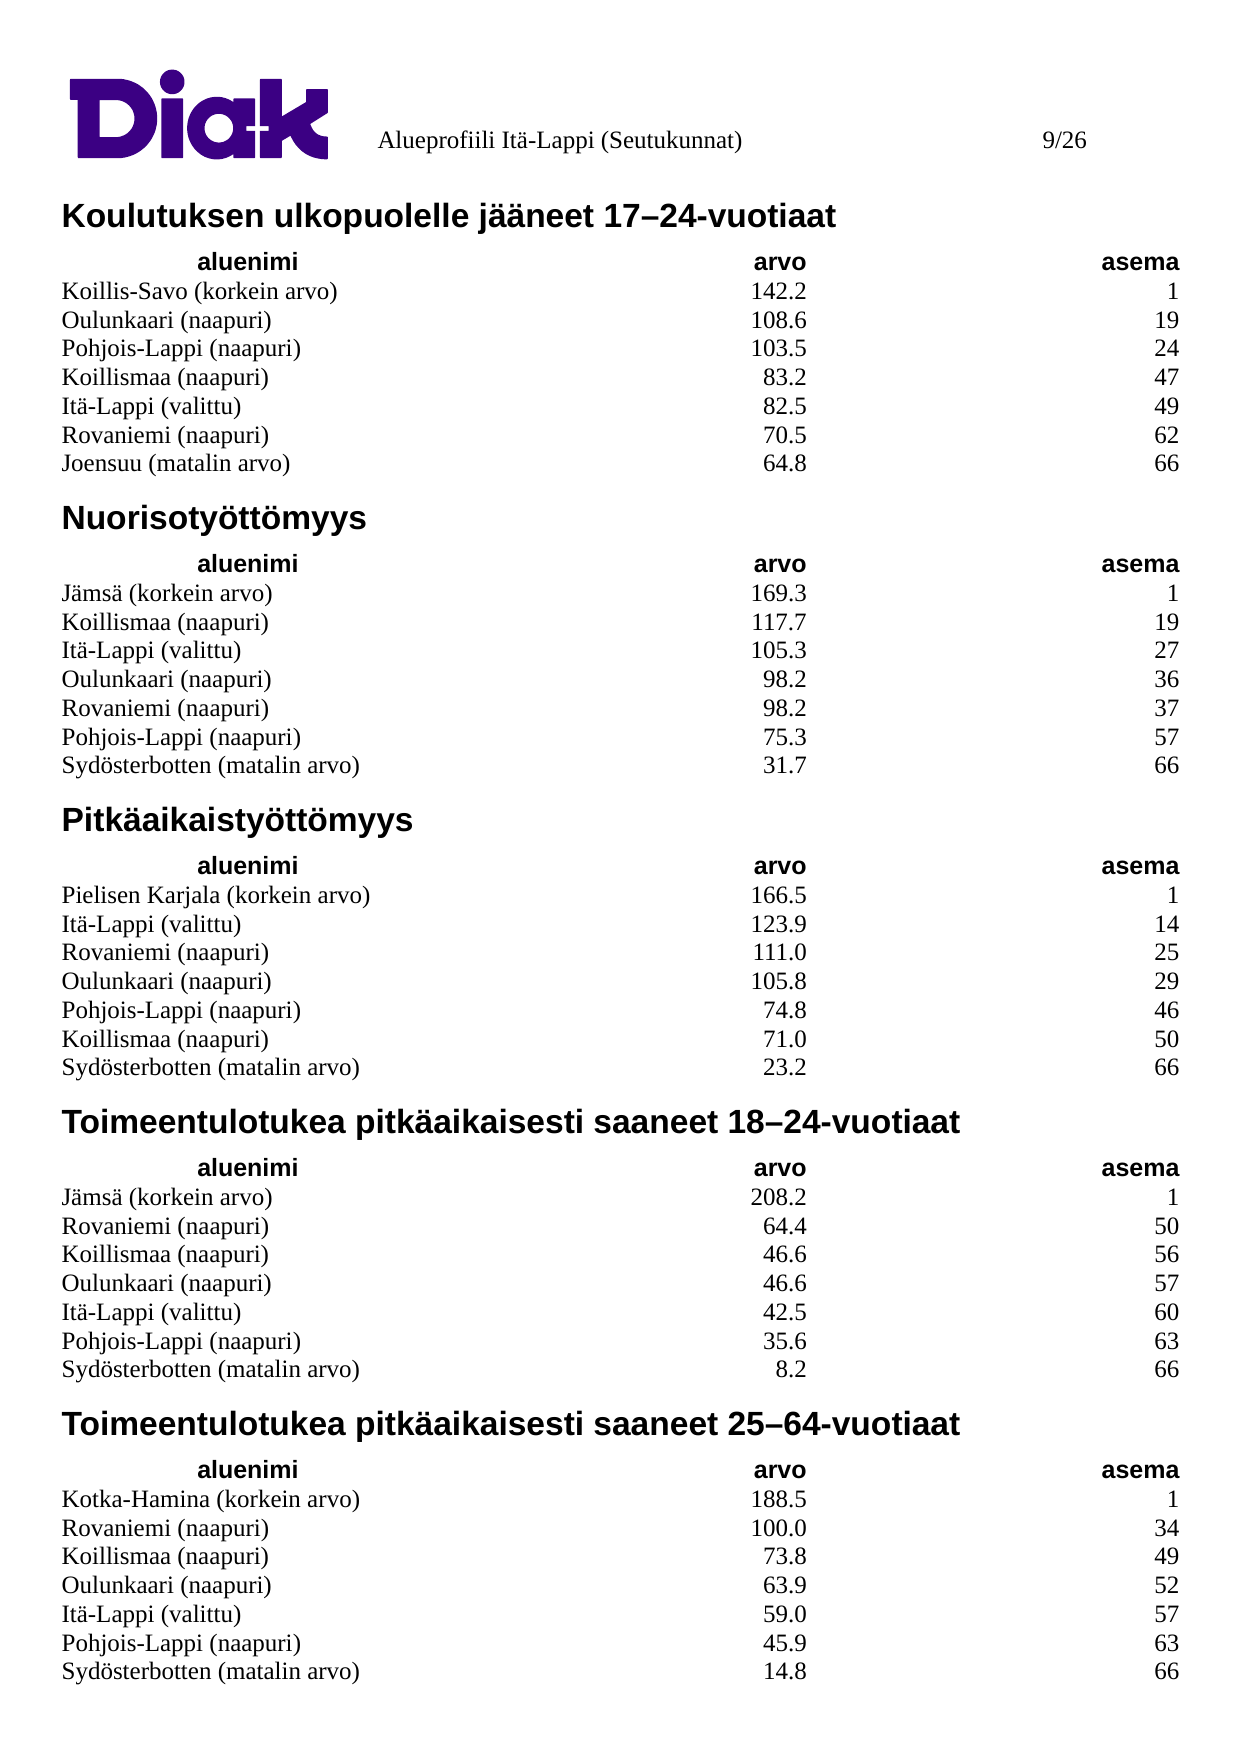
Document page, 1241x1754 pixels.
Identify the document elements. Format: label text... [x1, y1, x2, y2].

table_cell 45.9 [434, 1628, 806, 1656]
table_cell Sydösterbotten (matalin arvo) [61, 1656, 434, 1685]
table_cell Joensuu (matalin arvo) [61, 449, 434, 477]
table_cell 29 [806, 966, 1179, 995]
table_cell 49 [806, 1541, 1179, 1570]
table_cell 188.5 [434, 1484, 806, 1513]
table_cell Pielisen Karjala (korkein arvo) [61, 880, 434, 909]
table_cell Koillismaa (naapuri) [61, 1024, 434, 1052]
table_cell 66 [806, 449, 1179, 477]
table_cell Pohjois-Lappi (naapuri) [61, 334, 434, 362]
table_cell Rovaniemi (naapuri) [61, 420, 434, 448]
table_cell 1 [806, 276, 1179, 305]
table_cell 66 [806, 1053, 1179, 1081]
table_cell 60 [806, 1297, 1179, 1326]
table_cell Itä-Lappi (valittu) [61, 1297, 434, 1326]
table_header asema [806, 1153, 1179, 1182]
table_cell 52 [806, 1570, 1179, 1599]
table_cell 82.5 [434, 391, 806, 420]
table_cell 46 [806, 995, 1179, 1024]
table_cell Oulunkaari (naapuri) [61, 664, 434, 693]
table_cell 74.8 [434, 995, 806, 1024]
table_cell Itä-Lappi (valittu) [61, 391, 434, 420]
table_header arvo [434, 549, 806, 578]
table_cell 57 [806, 1599, 1179, 1628]
table_cell 108.6 [434, 305, 806, 333]
table_cell 1 [806, 578, 1179, 607]
table_cell Rovaniemi (naapuri) [61, 1513, 434, 1541]
table_header arvo [434, 247, 806, 276]
table_cell 83.2 [434, 362, 806, 391]
table_cell 166.5 [434, 880, 806, 909]
table_cell 103.5 [434, 334, 806, 362]
table_cell Rovaniemi (naapuri) [61, 693, 434, 722]
table_header asema [806, 549, 1179, 578]
table_cell 24 [806, 334, 1179, 362]
table_header aluenimi [61, 851, 434, 880]
table_cell Itä-Lappi (valittu) [61, 909, 434, 937]
table_cell Sydösterbotten (matalin arvo) [61, 751, 434, 779]
table_cell Itä-Lappi (valittu) [61, 636, 434, 664]
table_cell Koillismaa (naapuri) [61, 1541, 434, 1570]
table_cell 46.6 [434, 1240, 806, 1268]
table_cell 63 [806, 1628, 1179, 1656]
table_cell 57 [806, 1268, 1179, 1297]
table_header asema [806, 247, 1179, 276]
table_cell Oulunkaari (naapuri) [61, 966, 434, 995]
table_cell 100.0 [434, 1513, 806, 1541]
table_cell 37 [806, 693, 1179, 722]
table_cell 208.2 [434, 1182, 806, 1211]
table_cell 46.6 [434, 1268, 806, 1297]
table_cell 111.0 [434, 938, 806, 966]
table_cell 105.3 [434, 636, 806, 664]
table_cell Jämsä (korkein arvo) [61, 1182, 434, 1211]
table_header asema [806, 851, 1179, 880]
table_header arvo [434, 1153, 806, 1182]
table_cell 64.4 [434, 1211, 806, 1239]
table_cell Koillismaa (naapuri) [61, 607, 434, 636]
table_cell 70.5 [434, 420, 806, 448]
table_cell 1 [806, 1484, 1179, 1513]
table_cell Oulunkaari (naapuri) [61, 305, 434, 333]
table_cell Pohjois-Lappi (naapuri) [61, 1628, 434, 1656]
table_cell Sydösterbotten (matalin arvo) [61, 1355, 434, 1383]
table_cell Oulunkaari (naapuri) [61, 1268, 434, 1297]
table_cell 14 [806, 909, 1179, 937]
table_cell 42.5 [434, 1297, 806, 1326]
table_cell 142.2 [434, 276, 806, 305]
table_cell 169.3 [434, 578, 806, 607]
table_cell 117.7 [434, 607, 806, 636]
table_cell 1 [806, 1182, 1179, 1211]
table_cell Jämsä (korkein arvo) [61, 578, 434, 607]
table_header aluenimi [61, 549, 434, 578]
table_cell Sydösterbotten (matalin arvo) [61, 1053, 434, 1081]
table_cell 47 [806, 362, 1179, 391]
table_cell 75.3 [434, 722, 806, 751]
table_cell 8.2 [434, 1355, 806, 1383]
table_cell 34 [806, 1513, 1179, 1541]
table_header arvo [434, 851, 806, 880]
table_cell 63 [806, 1326, 1179, 1354]
table_cell 62 [806, 420, 1179, 448]
table_cell 49 [806, 391, 1179, 420]
table_cell Koillismaa (naapuri) [61, 1240, 434, 1268]
table_cell 59.0 [434, 1599, 806, 1628]
table_cell Koillis-Savo (korkein arvo) [61, 276, 434, 305]
table_cell 123.9 [434, 909, 806, 937]
table_cell Itä-Lappi (valittu) [61, 1599, 434, 1628]
table_cell 64.8 [434, 449, 806, 477]
table_cell 50 [806, 1024, 1179, 1052]
table_cell 1 [806, 880, 1179, 909]
table_cell Pohjois-Lappi (naapuri) [61, 995, 434, 1024]
table_cell 31.7 [434, 751, 806, 779]
table_cell 57 [806, 722, 1179, 751]
table_cell 66 [806, 1355, 1179, 1383]
table_header aluenimi [61, 1455, 434, 1484]
table_cell 98.2 [434, 664, 806, 693]
table_header aluenimi [61, 1153, 434, 1182]
table_header arvo [434, 1455, 806, 1484]
table_cell Pohjois-Lappi (naapuri) [61, 722, 434, 751]
subtitle Toimeentulotukea pitkäaikaisesti saaneet 25–64-vuotiaat [61, 1404, 1179, 1443]
table_cell 23.2 [434, 1053, 806, 1081]
table_header asema [806, 1455, 1179, 1484]
table_cell 19 [806, 607, 1179, 636]
table_cell 63.9 [434, 1570, 806, 1599]
table_cell Kotka-Hamina (korkein arvo) [61, 1484, 434, 1513]
table_cell Oulunkaari (naapuri) [61, 1570, 434, 1599]
table_header aluenimi [61, 247, 434, 276]
table_cell 19 [806, 305, 1179, 333]
table_cell 73.8 [434, 1541, 806, 1570]
table_cell Koillismaa (naapuri) [61, 362, 434, 391]
table_cell 14.8 [434, 1656, 806, 1685]
subtitle Toimeentulotukea pitkäaikaisesti saaneet 18–24-vuotiaat [61, 1102, 1179, 1141]
table_cell 25 [806, 938, 1179, 966]
table_cell 56 [806, 1240, 1179, 1268]
table_cell 66 [806, 751, 1179, 779]
table_cell 105.8 [434, 966, 806, 995]
table_cell 71.0 [434, 1024, 806, 1052]
table_cell 66 [806, 1656, 1179, 1685]
table_cell 98.2 [434, 693, 806, 722]
table_cell 27 [806, 636, 1179, 664]
table_cell 35.6 [434, 1326, 806, 1354]
table_cell Rovaniemi (naapuri) [61, 1211, 434, 1239]
subtitle Pitkäaikaistyöttömyys [61, 800, 1179, 839]
table_cell Pohjois-Lappi (naapuri) [61, 1326, 434, 1354]
subtitle Nuorisotyöttömyys [61, 498, 1179, 537]
subtitle Koulutuksen ulkopuolelle jääneet 17–24-vuotiaat [61, 196, 1179, 235]
table_cell 36 [806, 664, 1179, 693]
table_cell 50 [806, 1211, 1179, 1239]
table_cell Rovaniemi (naapuri) [61, 938, 434, 966]
